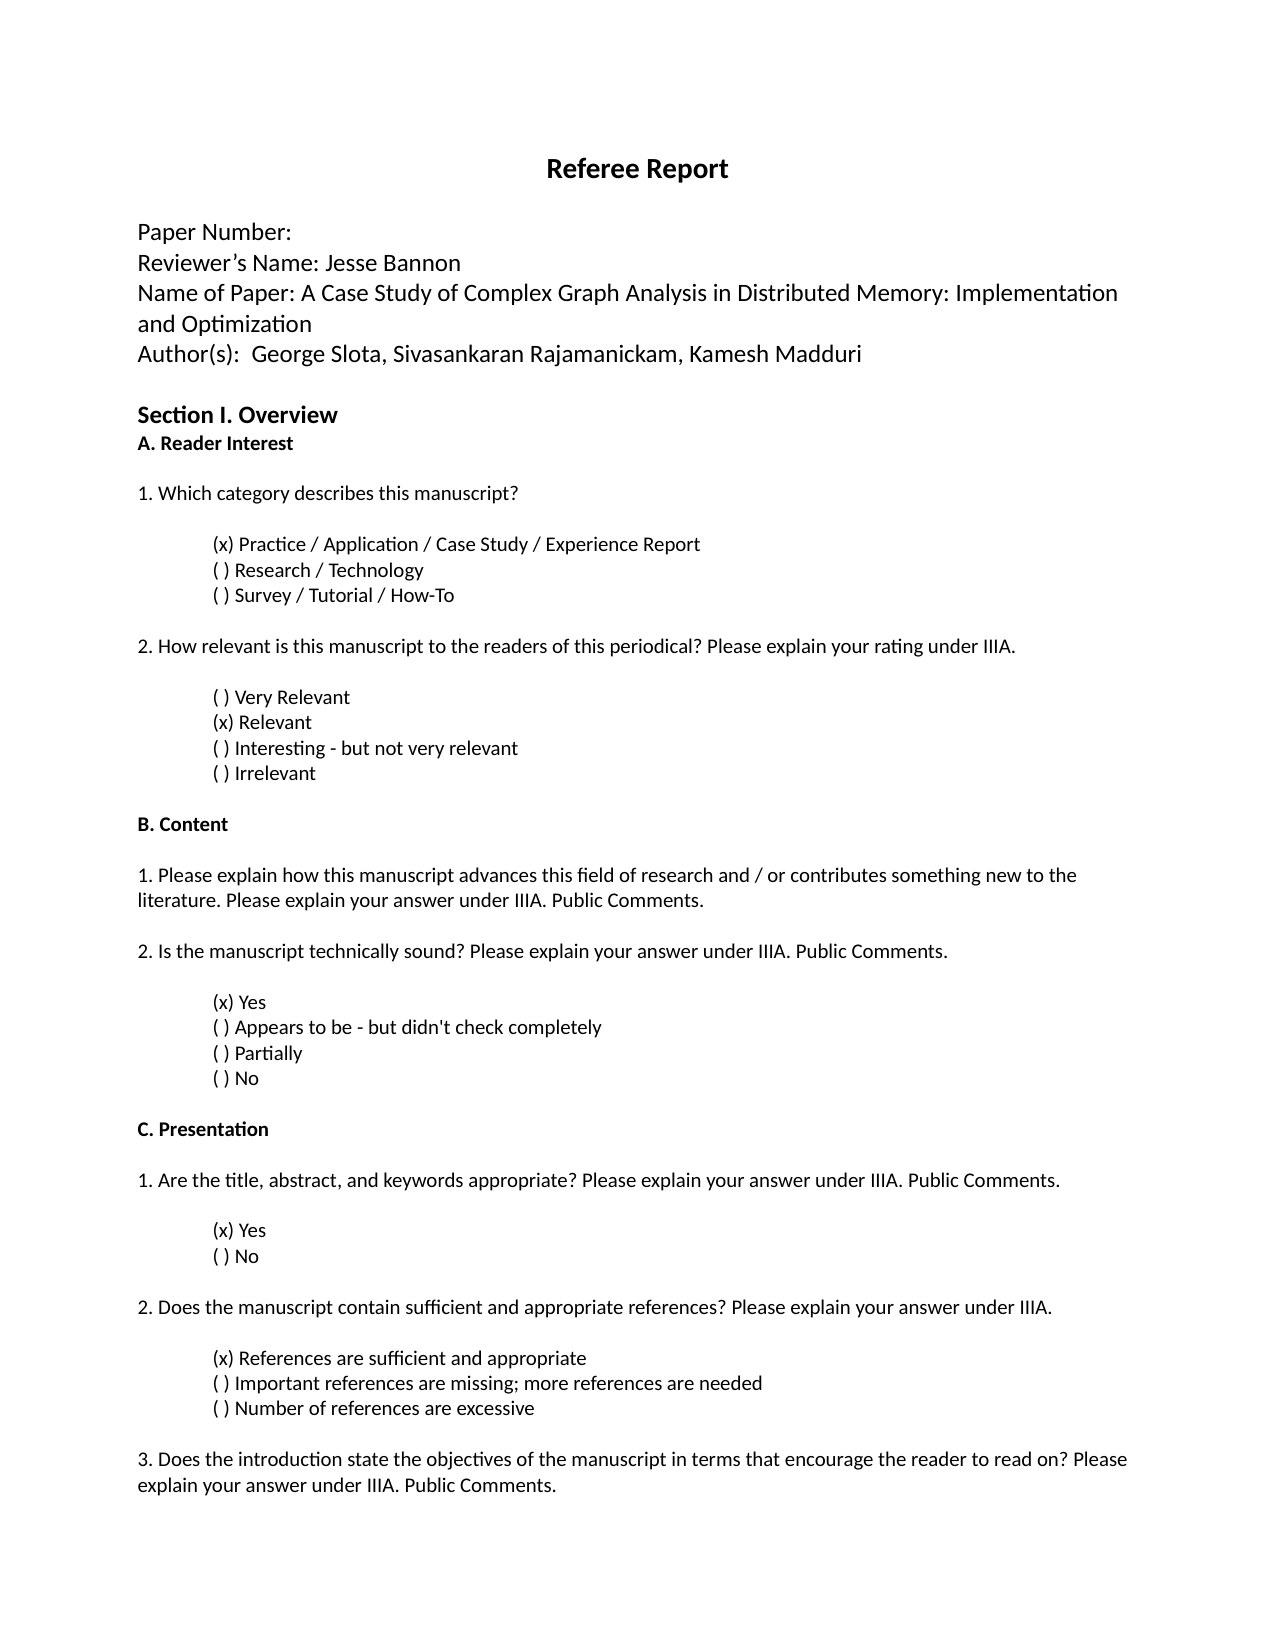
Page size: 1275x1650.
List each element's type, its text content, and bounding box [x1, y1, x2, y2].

text ( ) Survey / Tutorial / How-To [212, 582, 1138, 608]
text 1. Are the title, abstract, and keywords appropriate? Please explain your answer under IIIA. Public Comments. [137, 1167, 1138, 1192]
text (x) Relevant [212, 709, 1138, 735]
text (x) Practice / Application / Case Study / Experience Report [212, 531, 1138, 557]
text 2. Does the manuscript contain sufficient and appropriate references? Please explain your answer under IIIA. [137, 1294, 1138, 1319]
text ( ) No [212, 1065, 1138, 1091]
text 3. Does the introduction state the objectives of the manuscript in terms that encourage the reader to read on? Please explain your answer under IIIA. Public Comments. [137, 1446, 1138, 1497]
text Section I. Overview [137, 399, 1138, 430]
text Paper Number: [137, 216, 1138, 247]
text Name of Paper: A Case Study of Complex Graph Analysis in Distributed Memory: Implementation and Optimization [137, 277, 1138, 338]
text 2. Is the manuscript technically sound? Please explain your answer under IIIA. Public Comments. [137, 938, 1138, 963]
text ( ) Important references are missing; more references are needed [212, 1370, 1138, 1396]
text ( ) No [212, 1243, 1138, 1268]
text (x) Yes [212, 1218, 1138, 1243]
text (x) References are sufficient and appropriate [212, 1345, 1138, 1370]
text 2. How relevant is this manuscript to the readers of this periodical? Please explain your rating under IIIA. [137, 633, 1138, 658]
text A. Reader Interest [137, 430, 1138, 455]
text (x) Yes [212, 989, 1138, 1014]
text ( ) Research / Technology [212, 557, 1138, 582]
text C. Presentation [137, 1116, 1138, 1141]
text Referee Report [137, 150, 1138, 186]
text ( ) Appears to be - but didn't check completely [212, 1014, 1138, 1040]
text ( ) Number of references are excessive [212, 1396, 1138, 1421]
text B. Content [137, 811, 1138, 836]
text Author(s): George Slota, Sivasankaran Rajamanickam, Kamesh Madduri [137, 338, 1138, 369]
text ( ) Interesting - but not very relevant [212, 735, 1138, 760]
text ( ) Partially [212, 1040, 1138, 1065]
text 1. Which category describes this manuscript? [137, 481, 1138, 506]
text ( ) Irrelevant [212, 760, 1138, 786]
text 1. Please explain how this manuscript advances this field of research and / or contributes something new to the literature. Please explain your answer under IIIA. Public Comments. [137, 862, 1138, 913]
text ( ) Very Relevant [212, 684, 1138, 709]
text Reviewer’s Name: Jesse Bannon [137, 247, 1138, 277]
